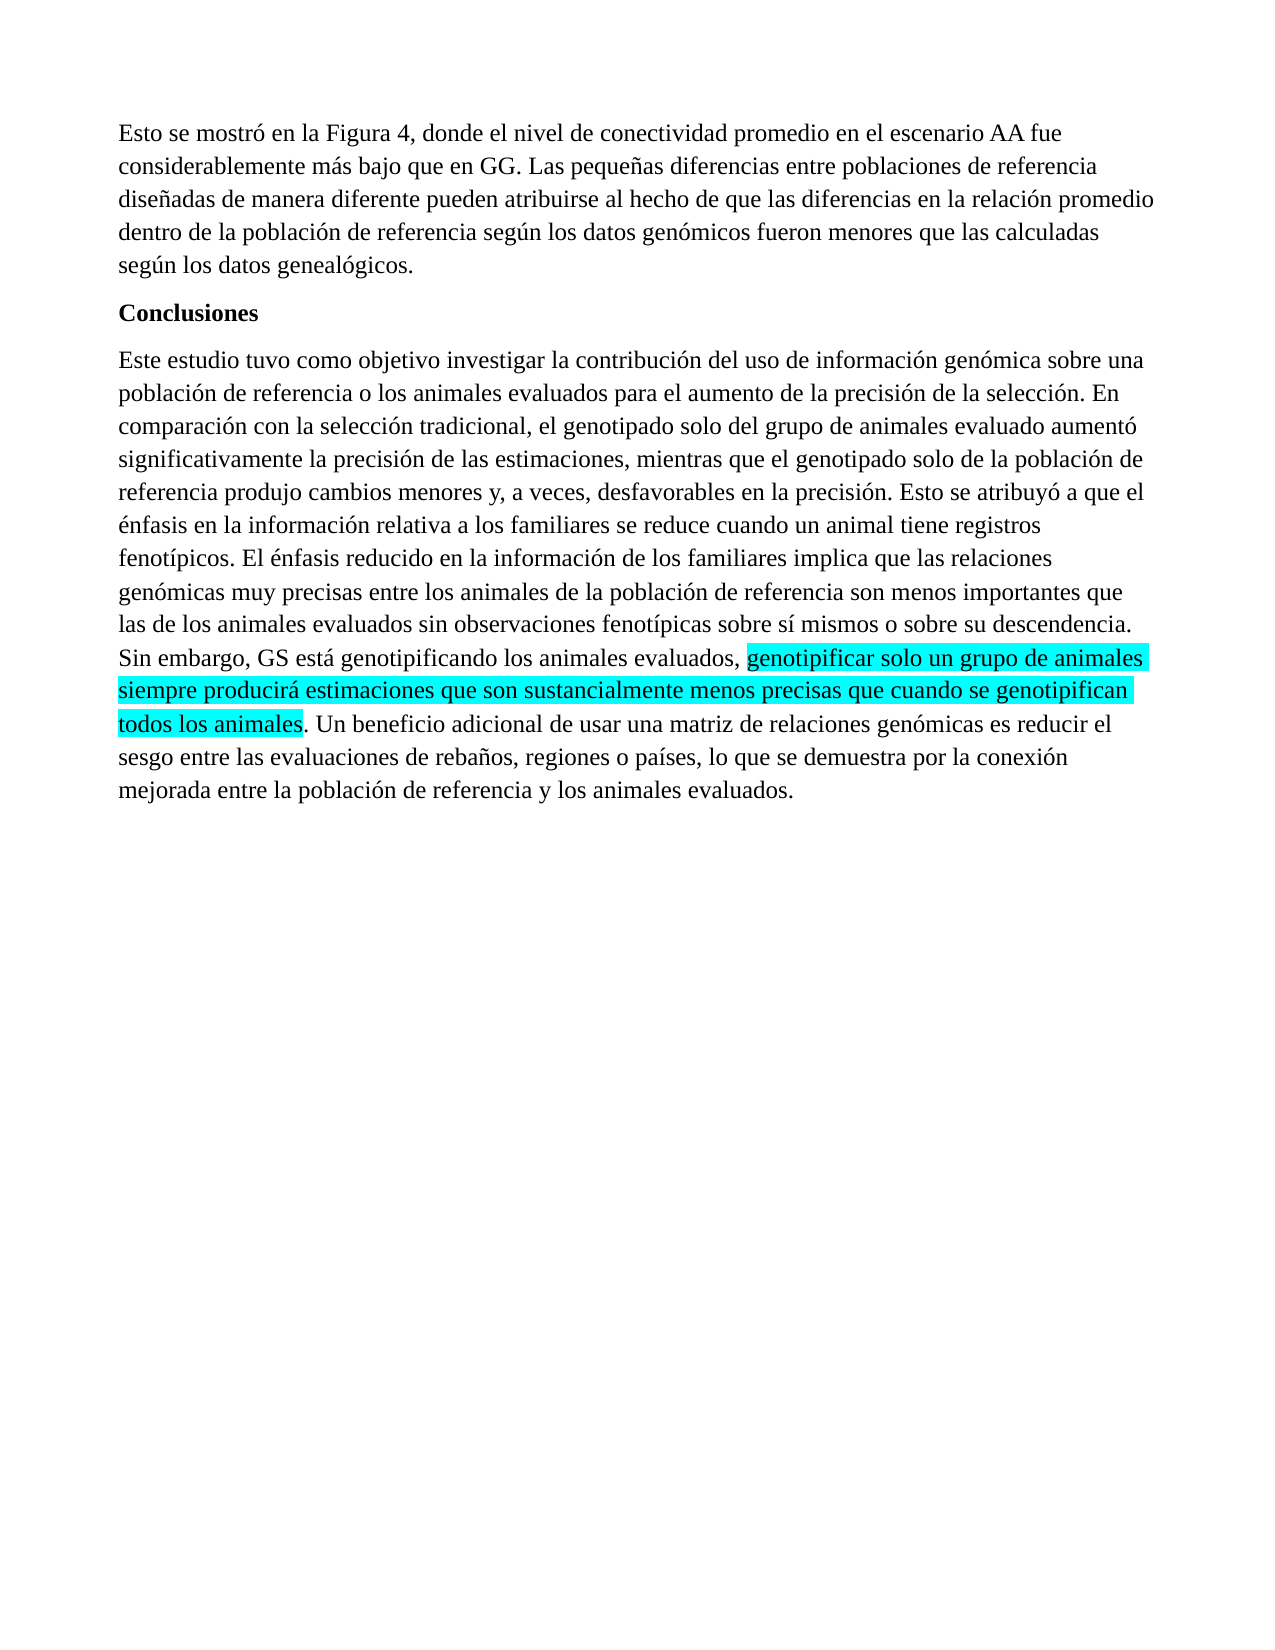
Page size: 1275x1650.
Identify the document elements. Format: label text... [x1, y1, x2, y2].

text Este estudio tuvo como objetivo investigar la contribución del uso de información genómica sobre una población de referencia o los animales evaluados para el aumento de la precisión de la selección. En comparación con la selección tradicional, el genotipado solo del grupo de animales evaluado aumentó significativamente la precisión de las estimaciones, mientras que el genotipado solo de la población de referencia produjo cambios menores y, a veces, desfavorables en la precisión. Esto se atribuyó a que el énfasis en la información relativa a los familiares se reduce cuando un animal tiene registros fenotípicos. El énfasis reducido en la información de los familiares implica que las relaciones genómicas muy precisas entre los animales de la población de referencia son menos importantes que las de los animales evaluados sin observaciones fenotípicas sobre sí mismos o sobre su descendencia. Sin embargo, GS está genotipificando los animales evaluados, genotipificar solo un grupo de animales siempre producirá estimaciones que son sustancialmente menos precisas que cuando se genotipifican todos los animales. Un beneficio adicional de usar una matriz de relaciones genómicas es reducir el sesgo entre las evaluaciones de rebaños, regiones o países, lo que se demuestra por la conexión mejorada entre la población de referencia y los animales evaluados. [118, 345, 1157, 803]
text Conclusiones [118, 298, 1157, 327]
text Esto se mostró en la Figura 4, donde el nivel de conectividad promedio en el escenario AA fue considerablemente más bajo que en GG. Las pequeñas diferencias entre poblaciones de referencia diseñadas de manera diferente pueden atribuirse al hecho de que las diferencias en la relación promedio dentro de la población de referencia según los datos genómicos fueron menores que las calculadas según los datos genealógicos. [118, 118, 1157, 279]
